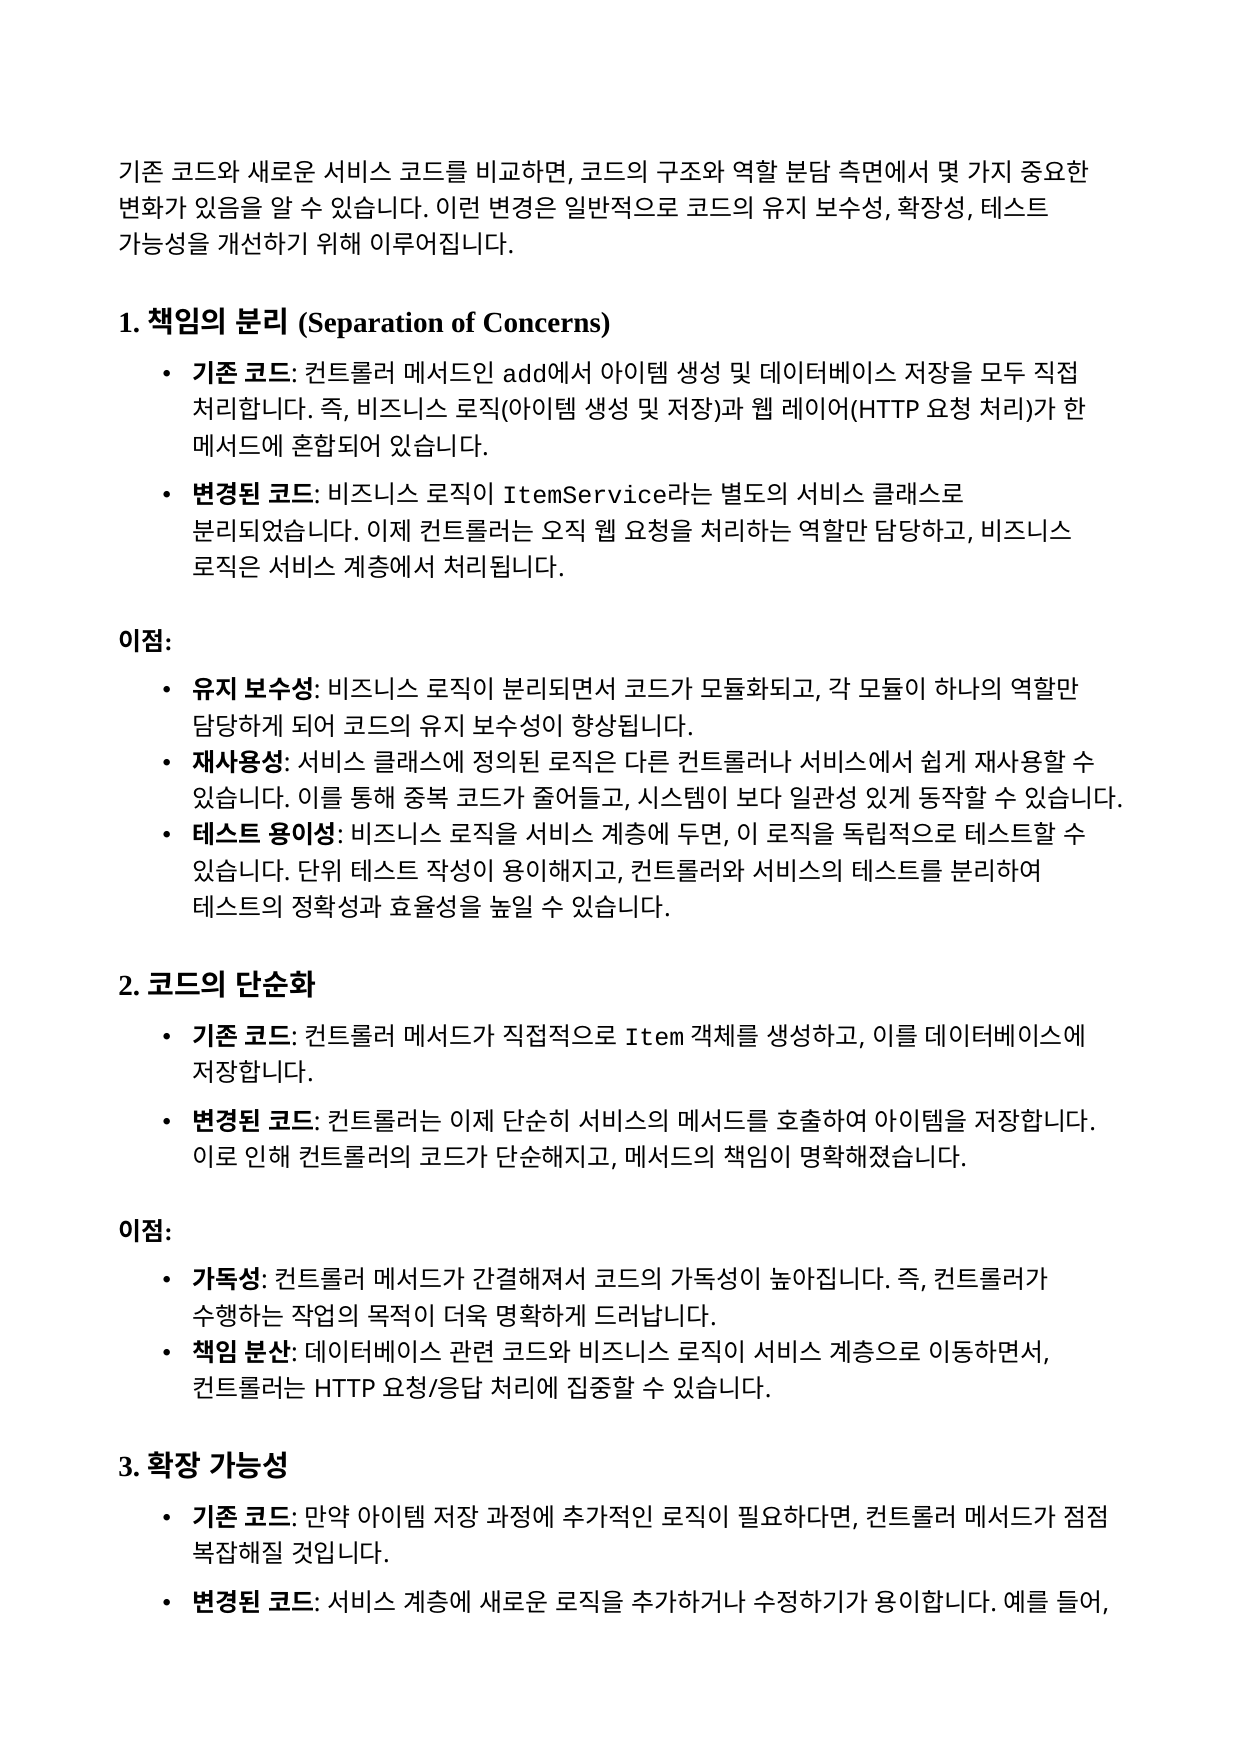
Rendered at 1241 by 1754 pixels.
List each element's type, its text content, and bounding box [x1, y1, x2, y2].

list 책임 분산: 데이터베이스 관련 코드와 비즈니스 로직이 서비스 계층으로 이동하면서, 컨트롤러는 HTTP 요청/응답 처리에 집중할 수 있습니다. [162, 1332, 1122, 1405]
subtitle 이점: [118, 621, 1122, 657]
list 재사용성: 서비스 클래스에 정의된 로직은 다른 컨트롤러나 서비스에서 쉽게 재사용할 수 있습니다. 이를 통해 중복 코드가 줄어들고, 시스템이 보다 일관성 있게 동작할 수 있습니다. [162, 742, 1122, 815]
list 유지 보수성: 비즈니스 로직이 분리되면서 코드가 모듈화되고, 각 모듈이 하나의 역할만 담당하게 되어 코드의 유지 보수성이 향상됩니다. [162, 670, 1122, 742]
list 변경된 코드: 서비스 계층에 새로운 로직을 추가하거나 수정하기가 용이합니다. 예를 들어, [162, 1582, 1122, 1618]
list 가독성: 컨트롤러 메서드가 간결해져서 코드의 가독성이 높아집니다. 즉, 컨트롤러가 수행하는 작업의 목적이 더욱 명확하게 드러납니다. [162, 1260, 1122, 1332]
list 기존 코드: 만약 아이템 저장 과정에 추가적인 로직이 필요하다면, 컨트롤러 메서드가 점점 복잡해질 것입니다. [162, 1497, 1122, 1570]
list 변경된 코드: 컨트롤러는 이제 단순히 서비스의 메서드를 호출하여 아이템을 저장합니다. 이로 인해 컨트롤러의 코드가 단순해지고, 메서드의 책임이 명확해졌습니다. [162, 1101, 1122, 1174]
subtitle 2. 코드의 단순화 [118, 961, 1122, 1003]
list 기존 코드: 컨트롤러 메서드가 직접적으로 Item 객체를 생성하고, 이를 데이터베이스에 저장합니다. [162, 1016, 1122, 1089]
list 변경된 코드: 비즈니스 로직이 ItemService라는 별도의 서비스 클래스로 분리되었습니다. 이제 컨트롤러는 오직 웹 요청을 처리하는 역할만 담당하고, 비즈니스 로직은 서비스 계층에서 처리됩니다. [162, 475, 1122, 584]
subtitle 3. 확장 가능성 [118, 1442, 1122, 1485]
list 기존 코드: 컨트롤러 메서드인 add에서 아이템 생성 및 데이터베이스 저장을 모두 직접 처리합니다. 즉, 비즈니스 로직(아이템 생성 및 저장)과 웹 레이어(HTTP 요청 처리)가 한 메서드에 혼합되어 있습니다. [162, 353, 1122, 462]
subtitle 이점: [118, 1211, 1122, 1247]
subtitle 1. 책임의 분리 (Separation of Concerns) [118, 298, 1122, 341]
list 테스트 용이성: 비즈니스 로직을 서비스 계층에 두면, 이 로직을 독립적으로 테스트할 수 있습니다. 단위 테스트 작성이 용이해지고, 컨트롤러와 서비스의 테스트를 분리하여 테스트의 정확성과 효율성을 높일 수 있습니다. [162, 815, 1122, 924]
text 기존 코드와 새로운 서비스 코드를 비교하면, 코드의 구조와 역할 분담 측면에서 몇 가지 중요한 변화가 있음을 알 수 있습니다. 이런 변경은 일반적으로 코드의 유지 보수성, 확장성, 테스트 가능성을 개선하기 위해 이루어집니다. [118, 152, 1122, 261]
